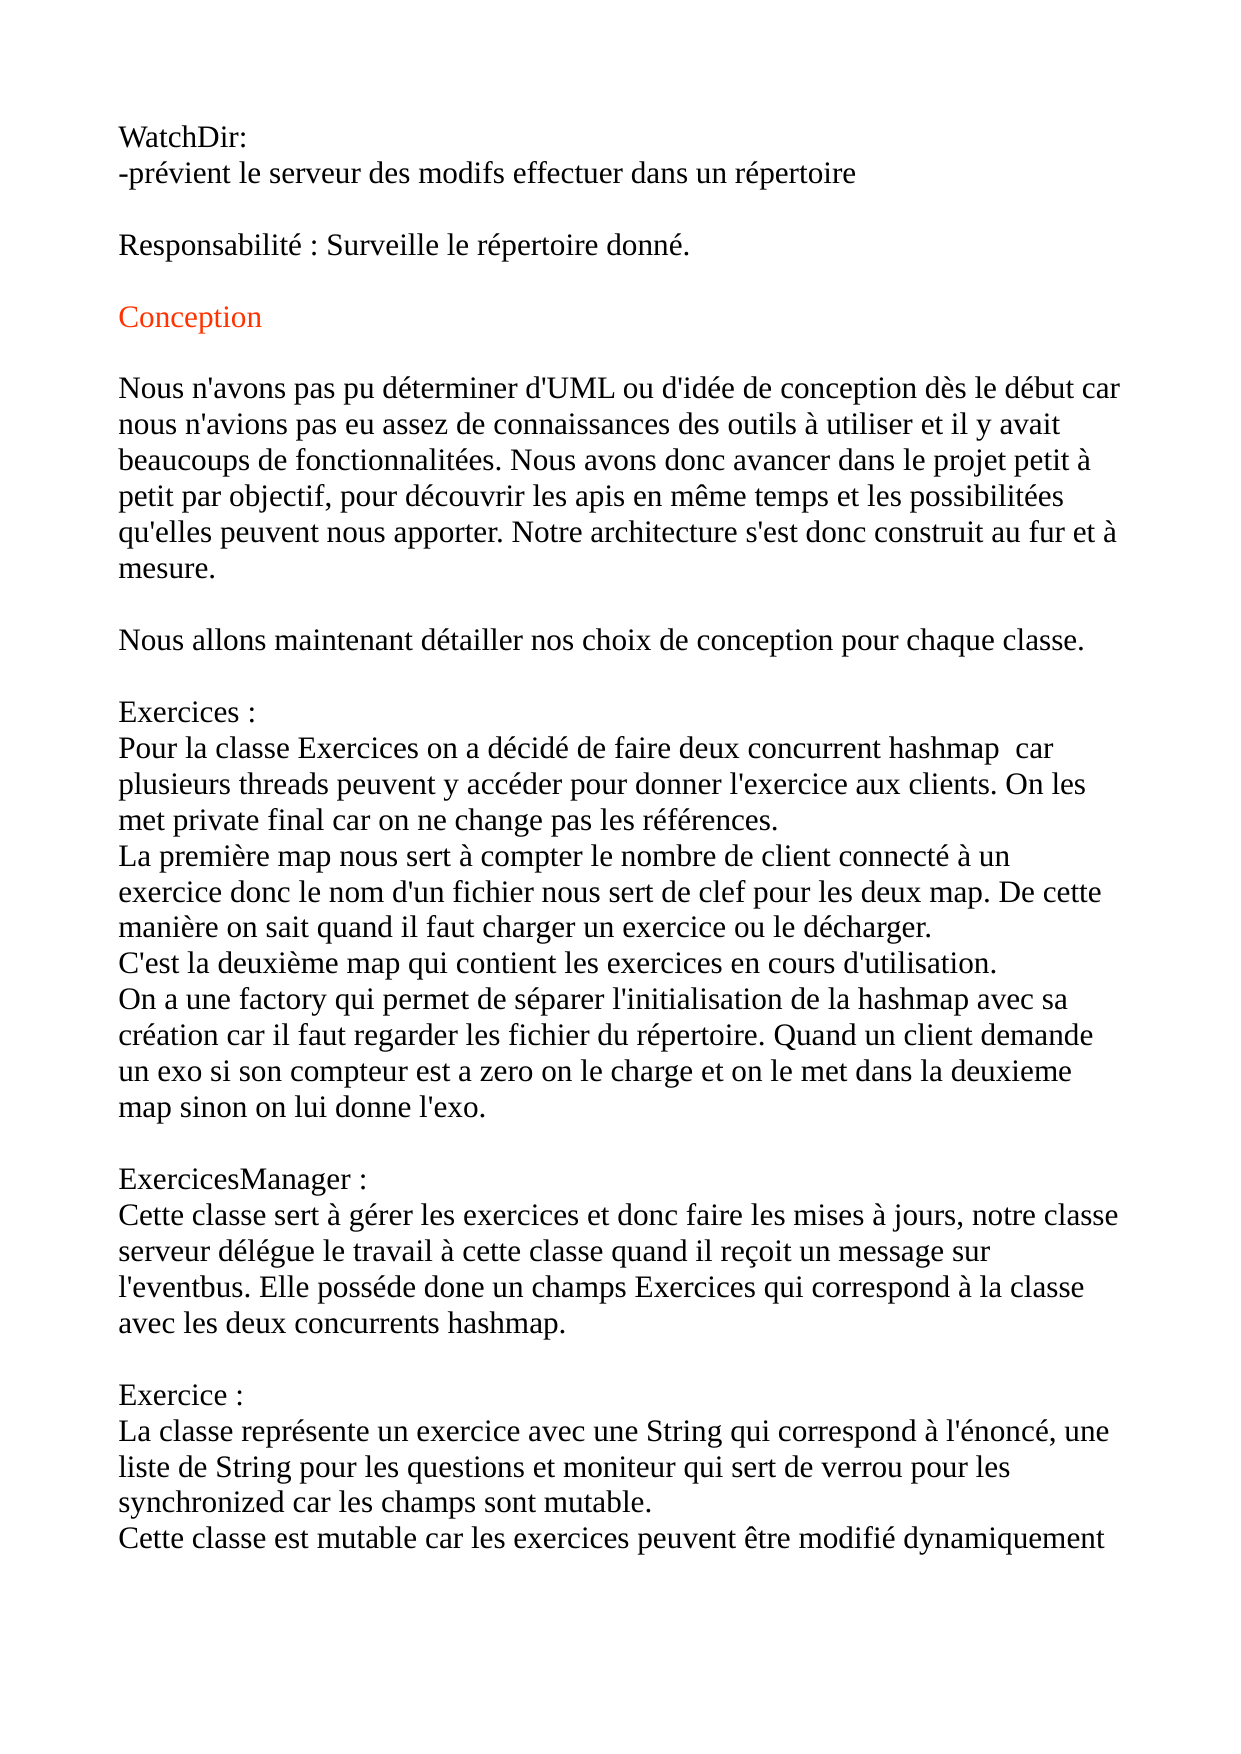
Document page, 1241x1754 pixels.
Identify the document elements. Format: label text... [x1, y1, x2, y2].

text C'est la deuxième map qui contient les exercices en cours d'utilisation. [118, 945, 1122, 981]
text ExercicesManager : [118, 1160, 1122, 1196]
text Exercice : [118, 1376, 1122, 1412]
text Pour la classe Exercices on a décidé de faire deux concurrent hashmap car plusieurs threads peuvent y accéder pour donner l'exercice aux clients. On les met private final car on ne change pas les références. [118, 729, 1122, 837]
text Cette classe sert à gérer les exercices et donc faire les mises à jours, notre classe serveur délégue le travail à cette classe quand il reçoit un message sur l'eventbus. Elle posséde done un champs Exercices qui correspond à la classe avec les deux concurrents hashmap. [118, 1196, 1122, 1340]
text Exercices : [118, 693, 1122, 729]
text Conception [118, 298, 1122, 334]
text Cette classe est mutable car les exercices peuvent être modifié dynamiquement [118, 1520, 1122, 1556]
text -prévient le serveur des modifs effectuer dans un répertoire [118, 154, 1122, 190]
text La première map nous sert à compter le nombre de client connecté à un exercice donc le nom d'un fichier nous sert de clef pour les deux map. De cette manière on sait quand il faut charger un exercice ou le décharger. [118, 837, 1122, 945]
text La classe représente un exercice avec une String qui correspond à l'énoncé, une liste de String pour les questions et moniteur qui sert de verrou pour les synchronized car les champs sont mutable. [118, 1412, 1122, 1520]
text WatchDir: [118, 118, 1122, 154]
text Nous n'avons pas pu déterminer d'UML ou d'idée de conception dès le début car nous n'avions pas eu assez de connaissances des outils à utiliser et il y avait beaucoups de fonctionnalitées. Nous avons donc avancer dans le projet petit à petit par objectif, pour découvrir les apis en même temps et les possibilitées qu'elles peuvent nous apporter. Notre architecture s'est donc construit au fur et à mesure. [118, 370, 1122, 585]
text Nous allons maintenant détailler nos choix de conception pour chaque classe. [118, 621, 1122, 657]
text Responsabilité : Surveille le répertoire donné. [118, 226, 1122, 262]
text On a une factory qui permet de séparer l'initialisation de la hashmap avec sa création car il faut regarder les fichier du répertoire. Quand un client demande un exo si son compteur est a zero on le charge et on le met dans la deuxieme map sinon on lui donne l'exo. [118, 981, 1122, 1124]
